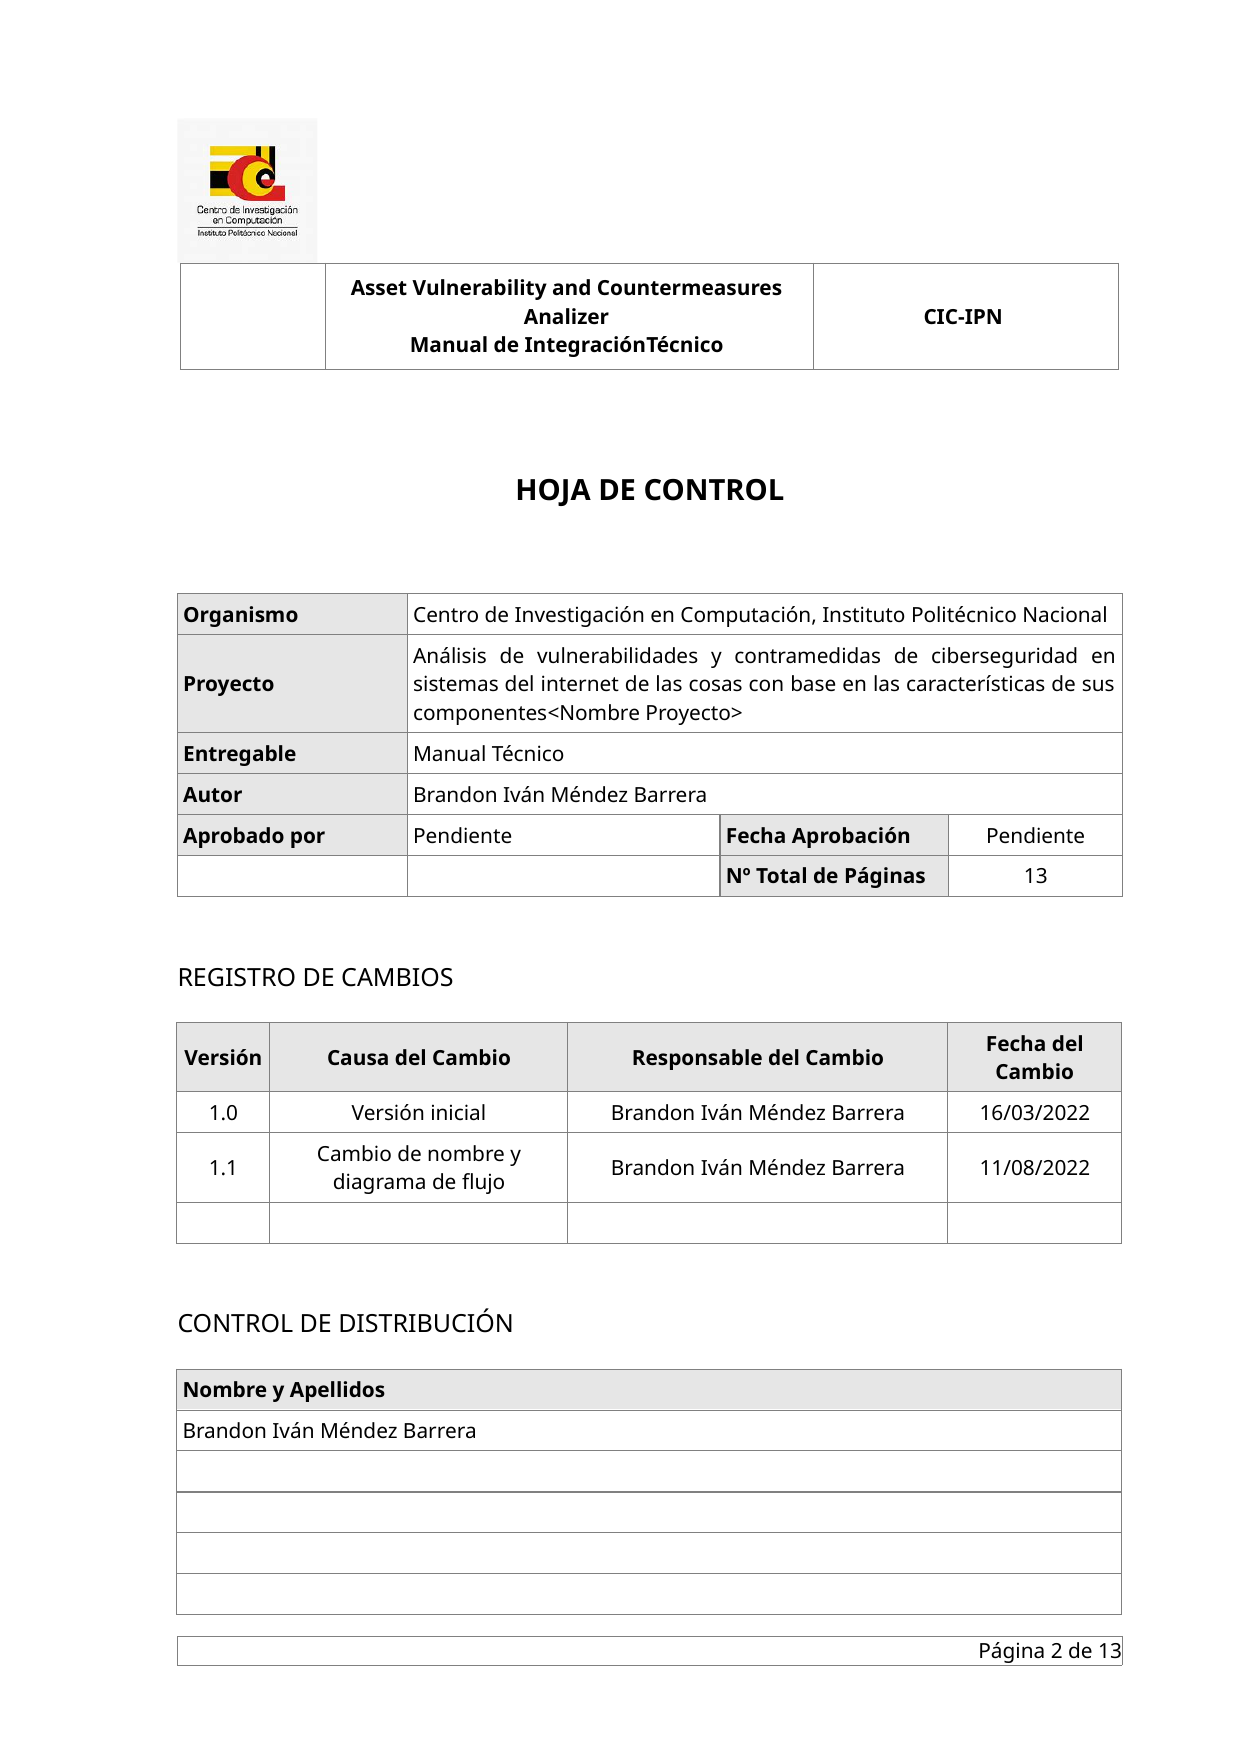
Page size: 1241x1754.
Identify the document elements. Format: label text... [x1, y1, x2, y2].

table_cell [177, 1203, 269, 1242]
table_cell [568, 1203, 947, 1242]
table_cell Pendiente [949, 815, 1122, 855]
table_cell Cambio de nombre y diagrama de flujo [270, 1133, 567, 1202]
text CONTROL DE DISTRIBUCIÓN [177, 1306, 1122, 1340]
table_cell [270, 1203, 567, 1242]
table_cell Análisis de vulnerabilidades y contramedidas de ciberseguridad en sistemas del internet de las cosas con base en las características de sus componentes [408, 635, 1122, 732]
table_cell [177, 1451, 1121, 1491]
text HOJA DE CONTROL [177, 469, 1122, 509]
table_cell [178, 856, 407, 896]
table_cell Brandon Iván Méndez Barrera [568, 1092, 947, 1132]
table_header Causa del Cambio [270, 1023, 567, 1091]
table_cell 16/03/2022 [948, 1092, 1121, 1132]
table_cell Pendiente [408, 815, 719, 855]
table_cell Versión inicial [270, 1092, 567, 1132]
table_cell Aprobado por [178, 815, 407, 855]
table_cell Autor [178, 774, 407, 814]
table_cell [177, 1574, 1121, 1614]
table_cell [177, 1533, 1121, 1573]
table_cell [177, 1493, 1121, 1532]
table_header Organismo [178, 594, 407, 634]
table_cell [948, 1203, 1121, 1242]
table_cell [408, 856, 719, 896]
text REGISTRO DE CAMBIOS [177, 959, 1122, 993]
table_cell Manual Técnico [408, 733, 1122, 773]
table_cell Brandon Iván Méndez Barrera [408, 774, 1122, 814]
table_cell Brandon Iván Méndez Barrera [177, 1411, 1121, 1450]
table_cell 10 [949, 856, 1122, 896]
table_cell Proyecto [178, 635, 407, 732]
table_header Fecha del Cambio [948, 1023, 1121, 1091]
table_cell 1.1 [177, 1133, 269, 1202]
table_cell 11/08/2022 [948, 1133, 1121, 1202]
table_header Versión [177, 1023, 269, 1091]
table_header Responsable del Cambio [568, 1023, 947, 1091]
table_cell 1.0 [177, 1092, 269, 1132]
table_header Centro de Investigación en Computación, Instituto Politécnico Nacional [408, 594, 1122, 634]
table_cell Entregable [178, 733, 407, 773]
table_cell Nº Total de Páginas [721, 856, 948, 896]
table_cell Brandon Iván Méndez Barrera [568, 1133, 947, 1202]
table_header Nombre y Apellidos [177, 1370, 1121, 1409]
table_cell Fecha Aprobación [721, 815, 948, 855]
